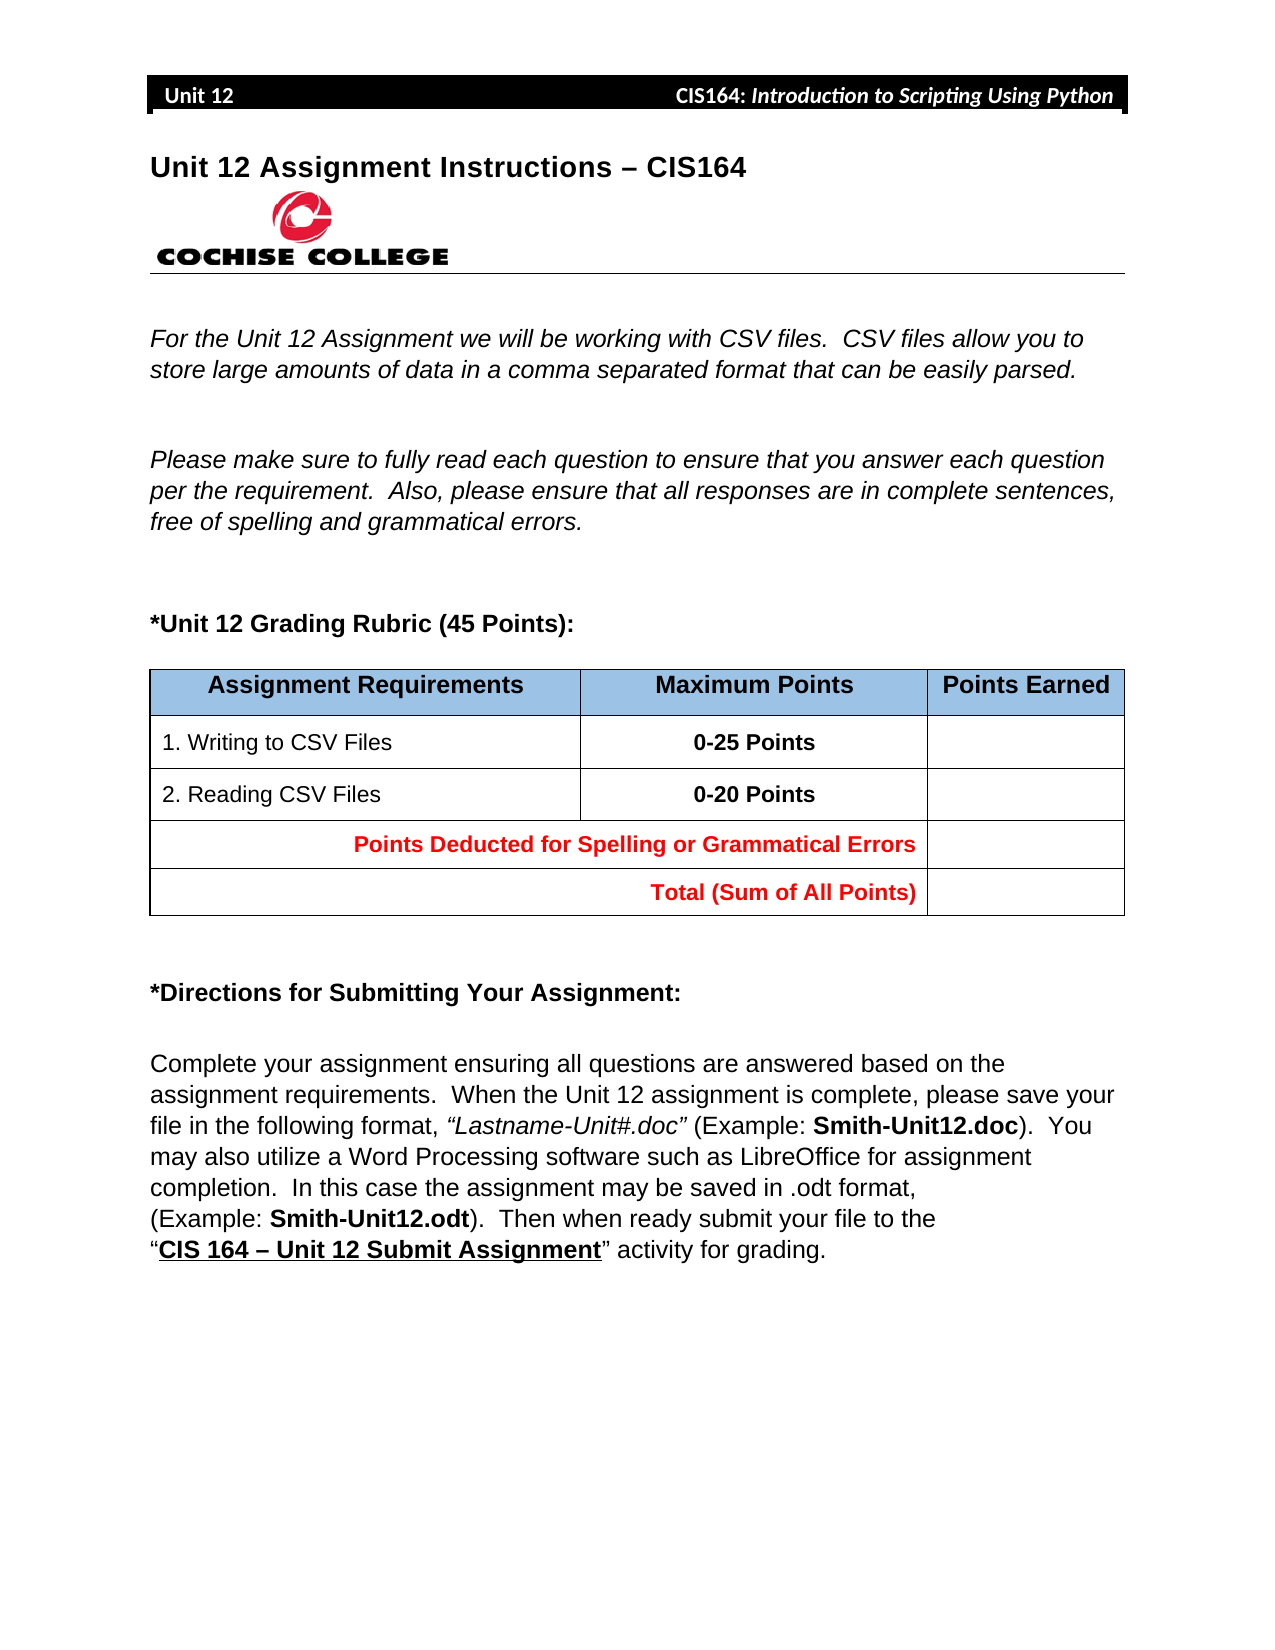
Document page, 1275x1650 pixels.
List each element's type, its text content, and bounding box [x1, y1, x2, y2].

text Please make sure to fully read each question to ensure that you answer each question per the requirement. Also, please ensure that all responses are in complete sentences, free of spelling and grammatical errors. [150, 444, 1125, 535]
text For the Unit 12 Assignment we will be working with CSV files. CSV files allow you to store large amounts of data in a comma separated format that can be easily parsed. [150, 324, 1125, 384]
table_cell 0-25 Points [581, 716, 927, 768]
title Unit 12 Assignment Instructions – CIS164 [150, 150, 1125, 273]
table_cell [928, 821, 1124, 867]
table_cell [928, 869, 1124, 915]
table_cell Points Deducted for Spelling or Grammatical Errors [151, 821, 927, 867]
text *Directions for Submitting Your Assignment: [150, 978, 1125, 1007]
text *Unit 12 Grading Rubric (45 Points): [150, 608, 1125, 637]
picture [150, 183, 457, 271]
table_cell Total (Sum of All Points) [151, 869, 927, 915]
table_cell 0-20 Points [581, 769, 927, 820]
table_cell [928, 769, 1124, 820]
table_header Points Earned [928, 670, 1124, 715]
table_cell 2. Reading CSV Files [151, 769, 580, 820]
text Complete your assignment ensuring all questions are answered based on the assignment requirements. When the Unit 12 assignment is complete, please save your file in the following format, “Lastname-Unit#.doc” (Example: Smith-Unit12.doc). You may also utilize a Word Processing software such as LibreOffice for assignment completion. In this case the assignment may be saved in .odt format, (Example: Smith-Unit12.odt). Then when ready submit your file to the “CIS 164 – Unit 12 Submit Assignment” activity for grading. [150, 1049, 1125, 1264]
table_cell 1. Writing to CSV Files [151, 716, 580, 768]
table_header Assignment Requirements [151, 670, 580, 715]
table_header Maximum Points [581, 670, 927, 715]
table_cell [928, 716, 1124, 768]
